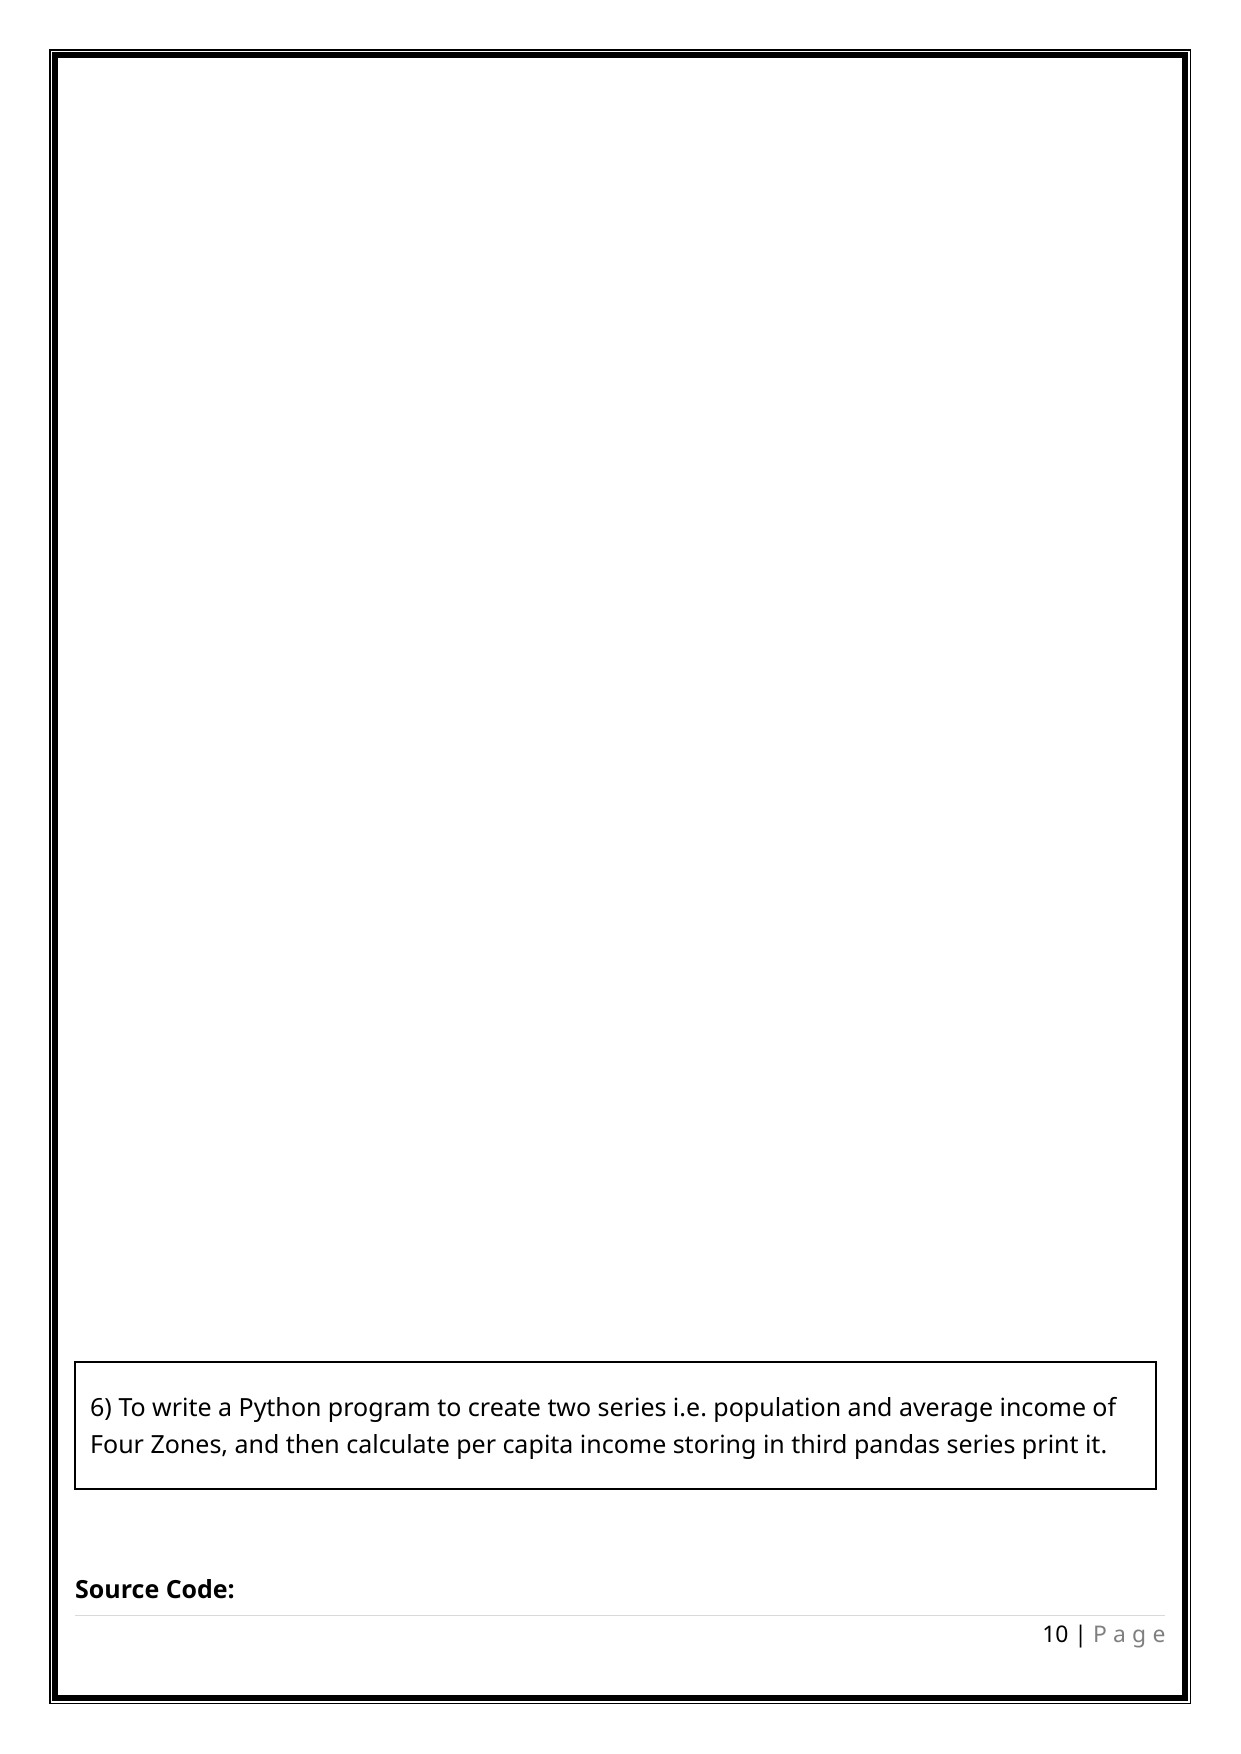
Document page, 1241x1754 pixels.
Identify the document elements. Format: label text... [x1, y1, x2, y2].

text Source Code: [75, 1571, 1165, 1605]
text 6) To write a Python program to create two series i.e. population and average income of Four Zones, and then calculate per capita income storing in third pandas series print it. [90, 1390, 1141, 1461]
